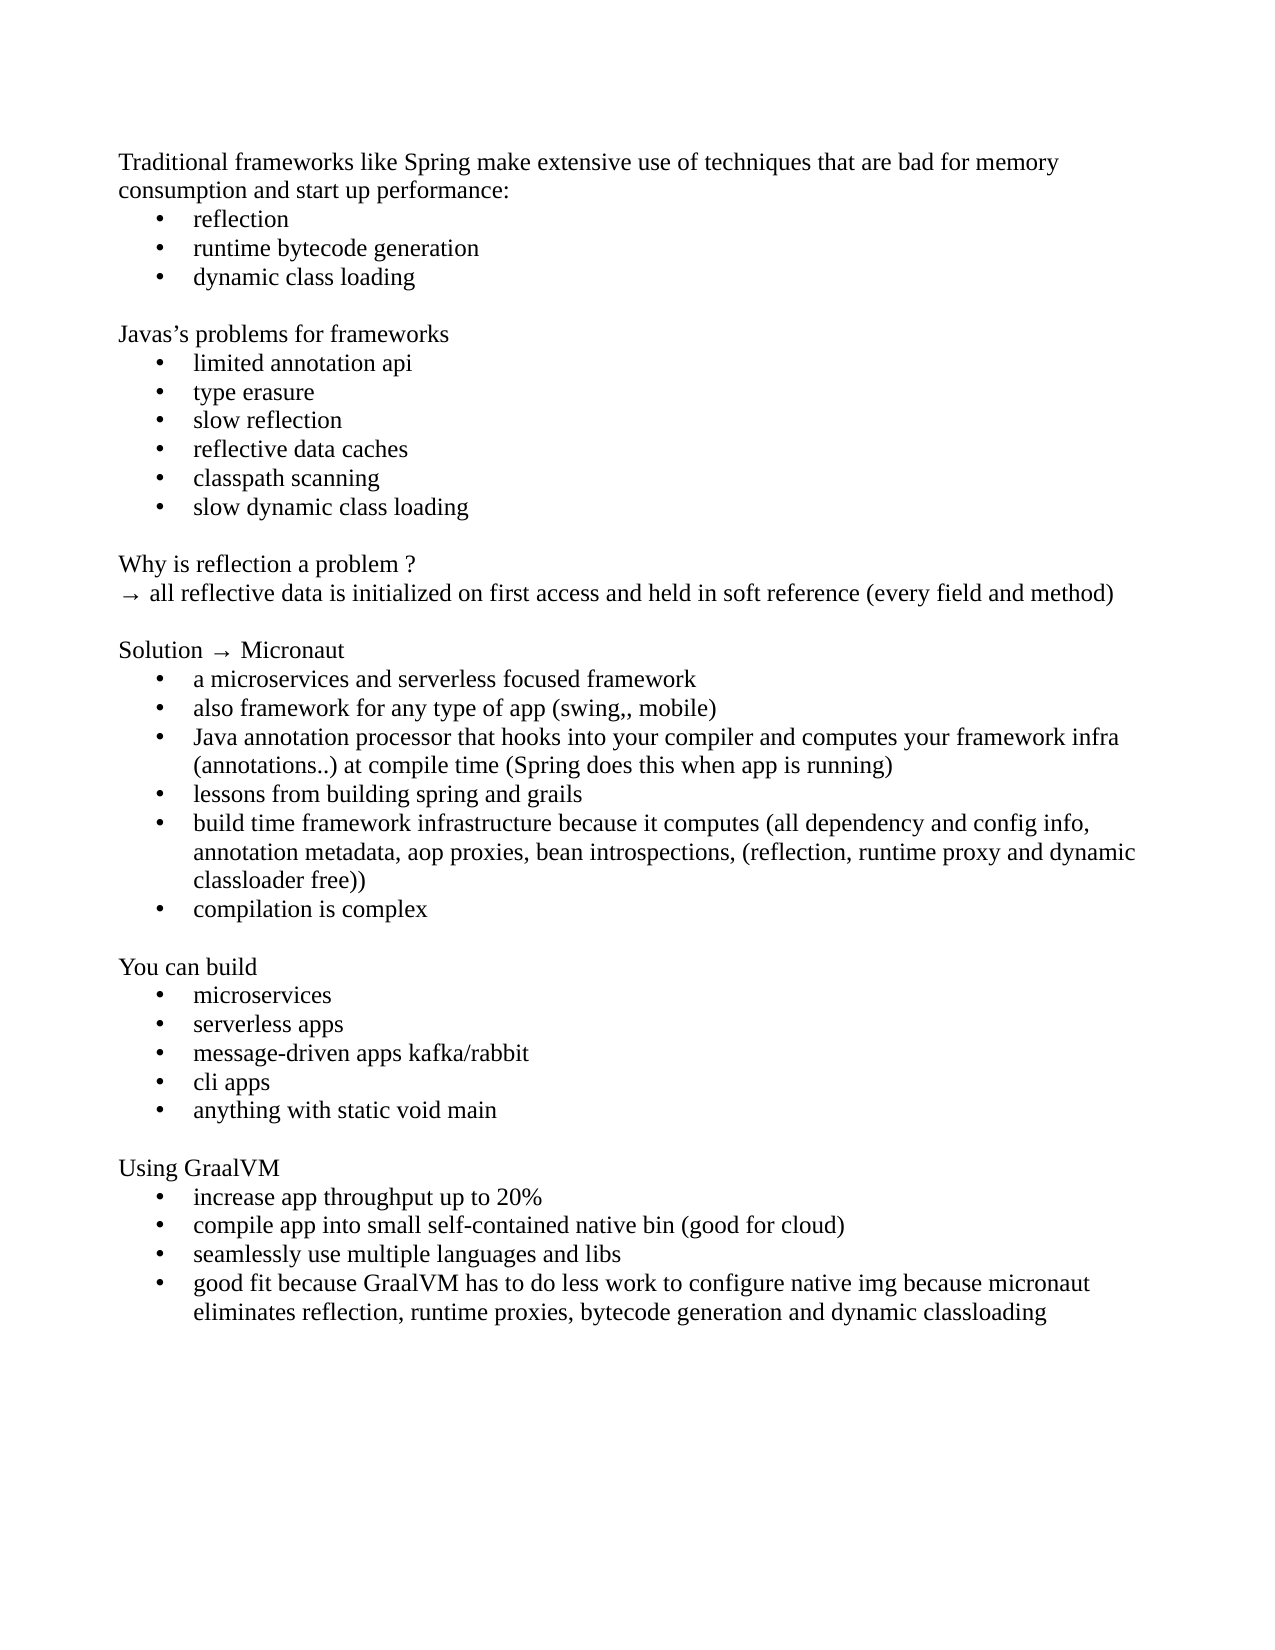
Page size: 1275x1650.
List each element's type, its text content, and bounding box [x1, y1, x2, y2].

text Why is reflection a problem ? [118, 549, 1157, 578]
list a microservices and serverless focused framework [156, 664, 1157, 693]
list message-driven apps kafka/rabbit [156, 1038, 1157, 1067]
list compilation is complex [156, 894, 1157, 923]
list cli apps [156, 1067, 1157, 1096]
text You can build [118, 952, 1157, 981]
list seamlessly use multiple languages and libs [156, 1239, 1157, 1268]
text Traditional frameworks like Spring make extensive use of techniques that are bad for memory consumption and start up performance: [118, 147, 1157, 204]
list good fit because GraalVM has to do less work to configure native img because micronaut eliminates reflection, runtime proxies, bytecode generation and dynamic classloading [156, 1268, 1157, 1326]
list build time framework infrastructure because it computes (all dependency and config info, annotation metadata, aop proxies, bean introspections, (reflection, runtime proxy and dynamic classloader free)) [156, 808, 1157, 894]
text Solution → Micronaut [118, 636, 1157, 664]
list compile app into small self-contained native bin (good for cloud) [156, 1211, 1157, 1239]
list microservices [156, 981, 1157, 1009]
list also framework for any type of app (swing,, mobile) [156, 693, 1157, 722]
list increase app throughput up to 20% [156, 1182, 1157, 1211]
list lessons from building spring and grails [156, 779, 1157, 808]
list classpath scanning [156, 463, 1157, 492]
list serverless apps [156, 1009, 1157, 1038]
list dynamic class loading [156, 262, 1157, 291]
list reflective data caches [156, 434, 1157, 463]
text → all reflective data is initialized on first access and held in soft reference (every field and method) [118, 578, 1157, 607]
list Java annotation processor that hooks into your compiler and computes your framework infra (annotations..) at compile time (Spring does this when app is running) [156, 722, 1157, 779]
list anything with static void main [156, 1096, 1157, 1124]
list type erasure [156, 377, 1157, 406]
list limited annotation api [156, 348, 1157, 377]
text Using GraalVM [118, 1153, 1157, 1182]
list reflection [156, 204, 1157, 233]
list runtime bytecode generation [156, 233, 1157, 262]
text Javas’s problems for frameworks [118, 319, 1157, 348]
list slow reflection [156, 406, 1157, 434]
list slow dynamic class loading [156, 492, 1157, 521]
